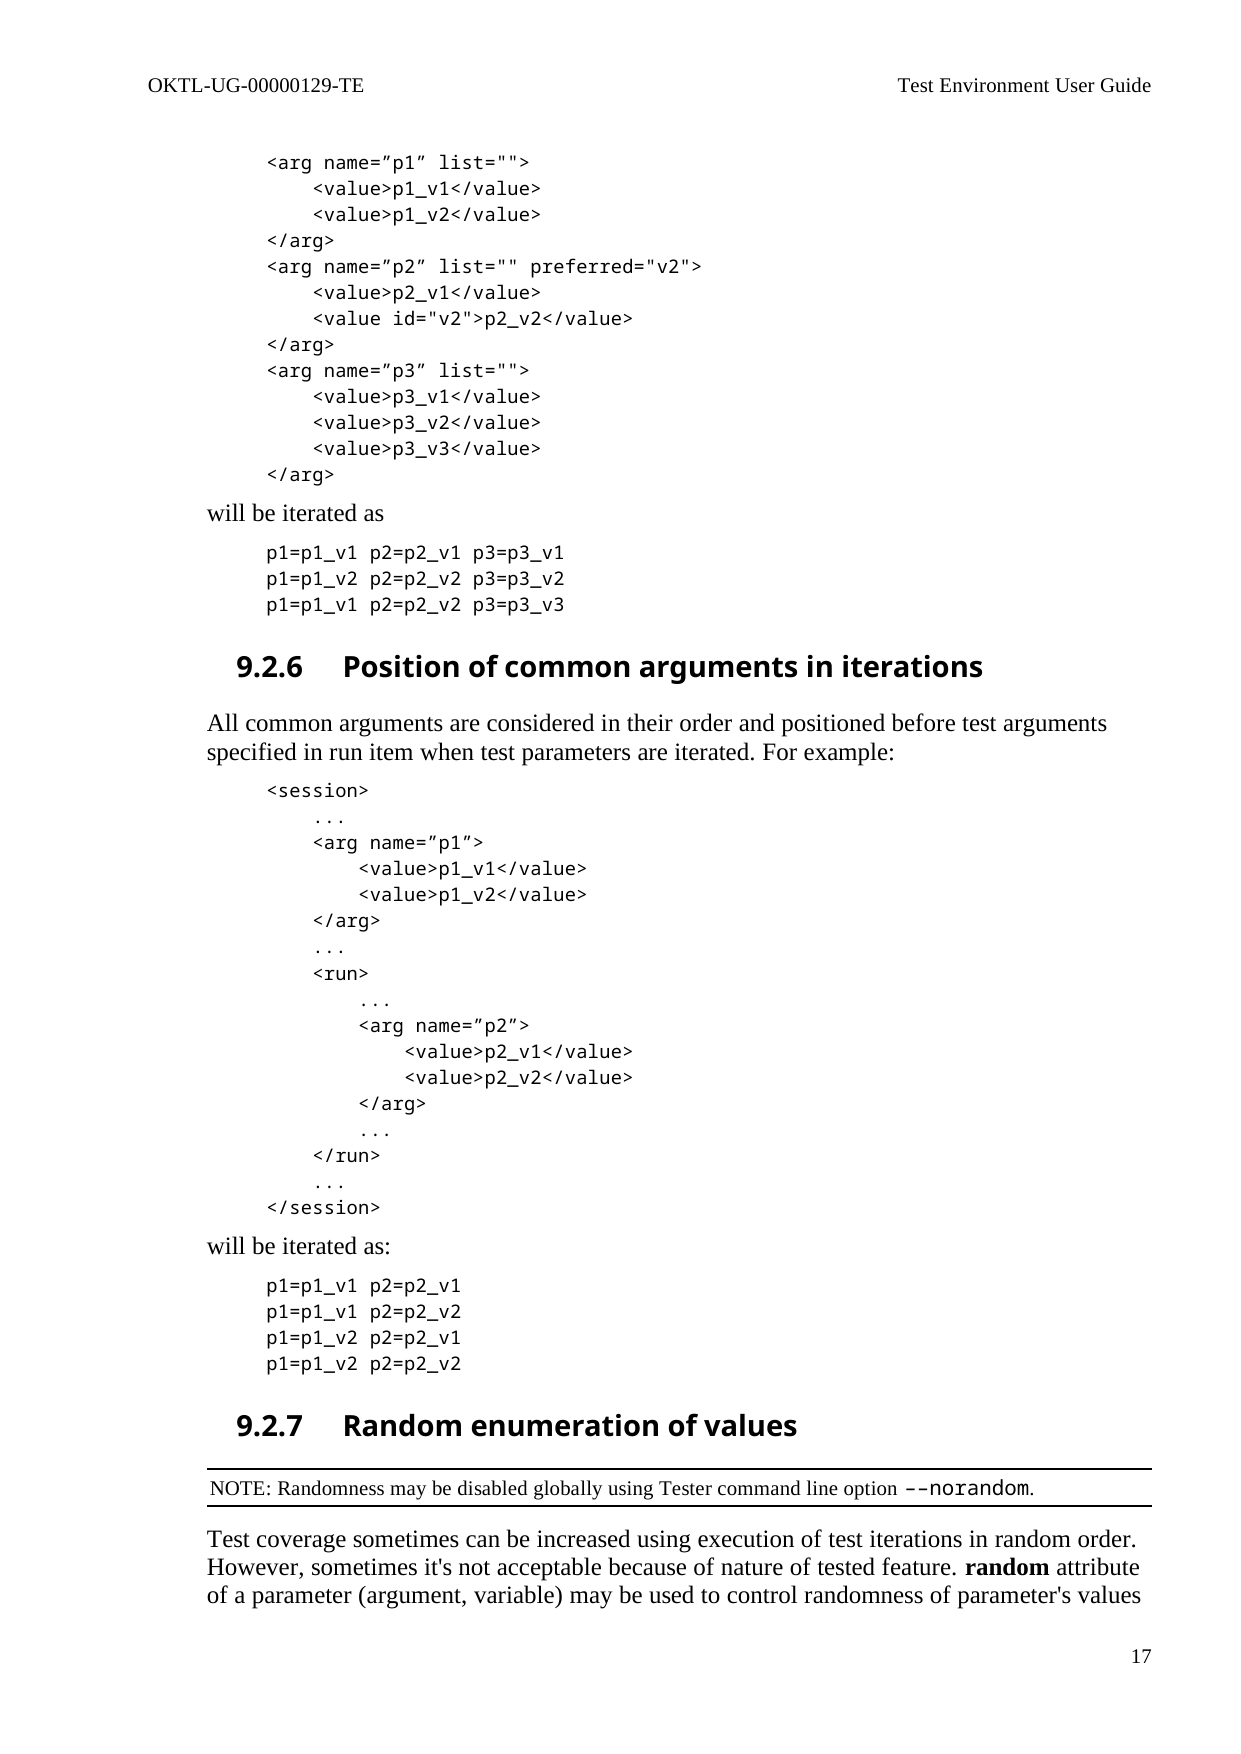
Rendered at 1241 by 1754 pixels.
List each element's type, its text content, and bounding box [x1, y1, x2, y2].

text </arg> [266, 907, 1152, 933]
subtitle Position of common arguments in iterations [236, 646, 1152, 686]
text p1=p1_v2 p2=p2_v2 p3=p3_v2 [266, 565, 1152, 591]
subtitle Random enumeration of values [236, 1405, 1152, 1444]
text All common arguments are considered in their order and positioned before test arguments specified in run item when test parameters are iterated. For example: [207, 709, 1152, 765]
text Test coverage sometimes can be increased using execution of test iterations in random order. However, sometimes it's not acceptable because of nature of tested feature. random attribute of a parameter (argument, variable) may be used to control randomness of parameter's values [207, 1524, 1152, 1608]
text </run> [266, 1142, 1152, 1168]
text ... [266, 803, 1152, 829]
text NOTE: Randomness may be disabled globally using Tester command line option ––norandom. [207, 1470, 1152, 1505]
text </session> [266, 1194, 1152, 1220]
text ... [266, 1168, 1152, 1194]
text <arg name=”p1” list=""> [266, 148, 1152, 174]
text will be iterated as [207, 499, 1152, 527]
text p1=p1_v1 p2=p2_v2 [266, 1297, 1152, 1323]
text <arg name=”p2”> [266, 1012, 1152, 1038]
text <value>p1_v2</value> [266, 201, 1152, 227]
text <arg name=”p2” list="" preferred="v2"> [266, 253, 1152, 279]
text ... [266, 986, 1152, 1012]
text <value>p1_v1</value> [266, 855, 1152, 881]
text ... [266, 1116, 1152, 1142]
text <value>p3_v2</value> [266, 409, 1152, 435]
text <value id="v2">p2_v2</value> [266, 305, 1152, 331]
text p1=p1_v2 p2=p2_v2 [266, 1349, 1152, 1376]
text will be iterated as: [207, 1232, 1152, 1260]
text ... [266, 933, 1152, 959]
text p1=p1_v1 p2=p2_v1 [266, 1271, 1152, 1297]
text <value>p1_v1</value> [266, 174, 1152, 201]
text <arg name=”p3” list=""> [266, 357, 1152, 383]
text <session> [266, 777, 1152, 803]
text </arg> [266, 331, 1152, 357]
text </arg> [266, 1090, 1152, 1116]
text </arg> [266, 461, 1152, 487]
text <value>p3_v1</value> [266, 383, 1152, 409]
text <value>p2_v1</value> [266, 1038, 1152, 1064]
text <arg name=”p1”> [266, 829, 1152, 855]
text p1=p1_v1 p2=p2_v2 p3=p3_v3 [266, 591, 1152, 617]
text p1=p1_v2 p2=p2_v1 [266, 1323, 1152, 1349]
text <value>p2_v2</value> [266, 1064, 1152, 1090]
text </arg> [266, 227, 1152, 253]
text <value>p2_v1</value> [266, 279, 1152, 305]
text <value>p1_v2</value> [266, 881, 1152, 907]
text <value>p3_v3</value> [266, 435, 1152, 461]
text p1=p1_v1 p2=p2_v1 p3=p3_v1 [266, 539, 1152, 565]
text <run> [266, 959, 1152, 986]
